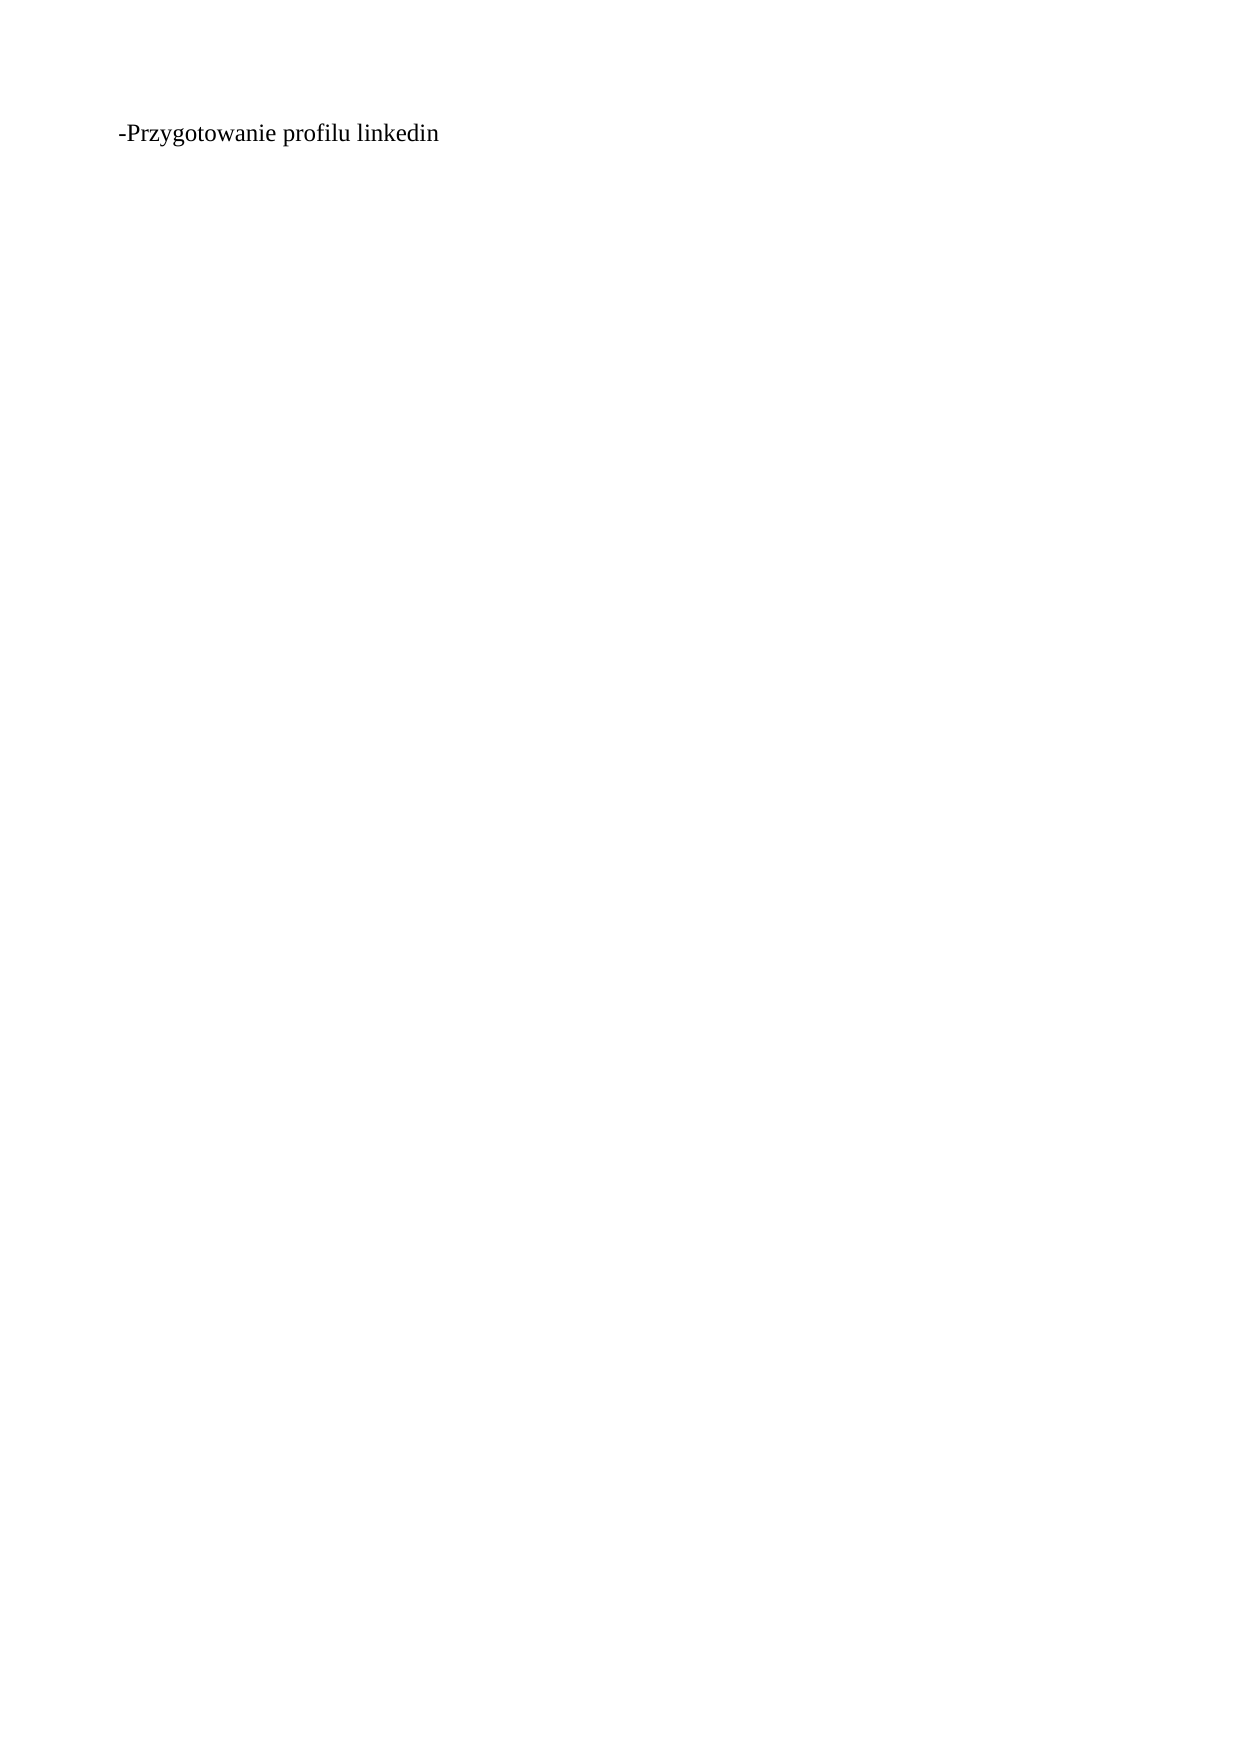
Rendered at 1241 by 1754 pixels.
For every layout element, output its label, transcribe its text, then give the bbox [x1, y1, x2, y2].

text -Przygotowanie profilu linkedin [118, 118, 1122, 147]
